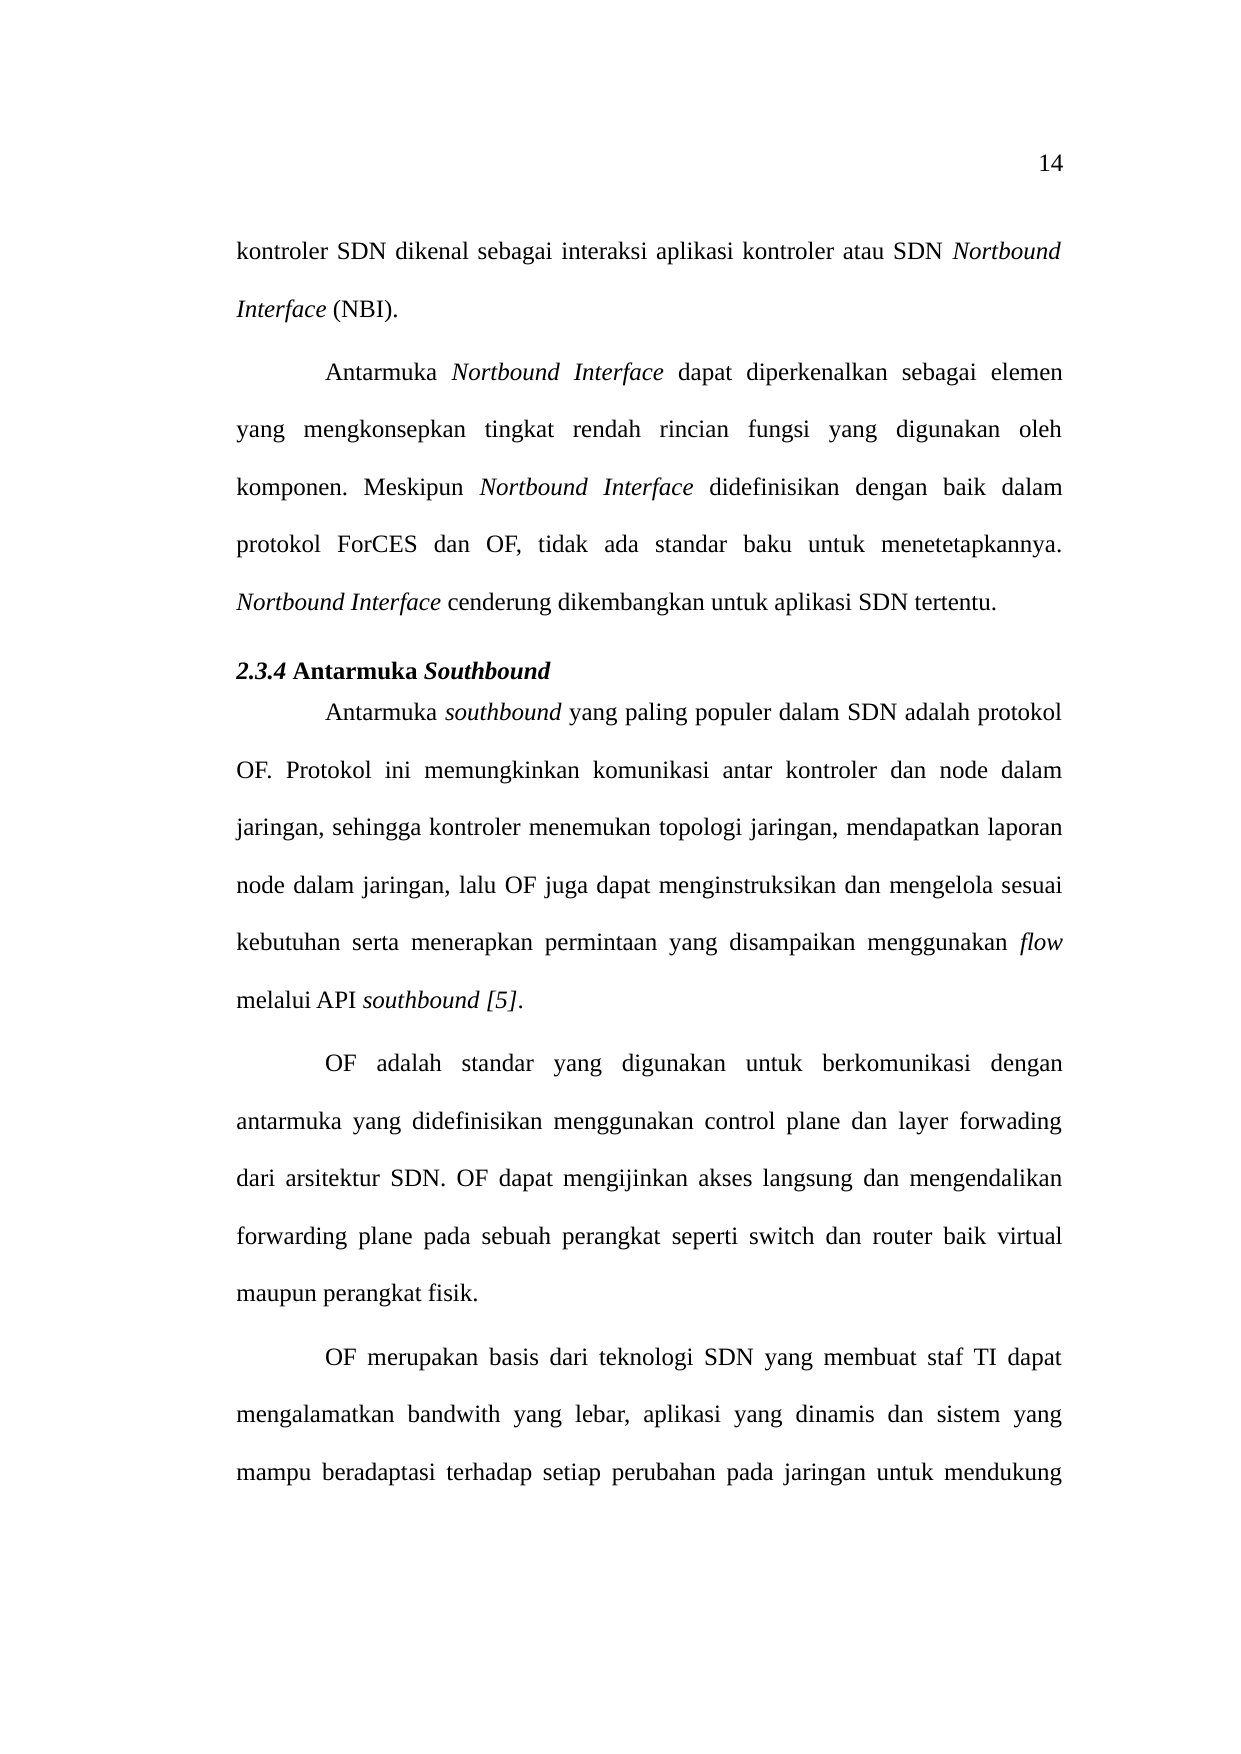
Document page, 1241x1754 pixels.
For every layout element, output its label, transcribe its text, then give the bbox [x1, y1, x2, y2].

text OF merupakan basis dari teknologi SDN yang membuat staf TI dapat mengalamatkan bandwith yang lebar, aplikasi yang dinamis dan sistem yang mampu beradaptasi terhadap setiap perubahan pada jaringan untuk mendukung [236, 1342, 1063, 1486]
text Antarmuka Nortbound Interface dapat diperkenalkan sebagai elemen yang mengkonsepkan tingkat rendah rincian fungsi yang digunakan oleh komponen. Meskipun Nortbound Interface didefinisikan dengan baik dalam protokol ForCES dan OF, tidak ada standar baku untuk menetetapkannya. Nortbound Interface cenderung dikembangkan untuk aplikasi SDN tertentu. [236, 357, 1063, 616]
text OF adalah standar yang digunakan untuk berkomunikasi dengan antarmuka yang didefinisikan menggunakan control plane dan layer forwading dari arsitektur SDN. OF dapat mengijinkan akses langsung dan mengendalikan forwarding plane pada sebuah perangkat seperti switch dan router baik virtual maupun perangkat fisik. [236, 1048, 1063, 1307]
subtitle Antarmuka Southbound [236, 656, 1063, 685]
text Antarmuka southbound yang paling populer dalam SDN adalah protokol OF. Protokol ini memungkinkan komunikasi antar kontroler dan node dalam jaringan, sehingga kontroler menemukan topologi jaringan, mendapatkan laporan node dalam jaringan, lalu OF juga dapat menginstruksikan dan mengelola sesuai kebutuhan serta menerapkan permintaan yang disampaikan menggunakan flow melalui API southbound [5]. [236, 697, 1063, 1014]
text kontroler SDN dikenal sebagai interaksi aplikasi kontroler atau SDN Nortbound Interface (NBI). [236, 236, 1063, 322]
